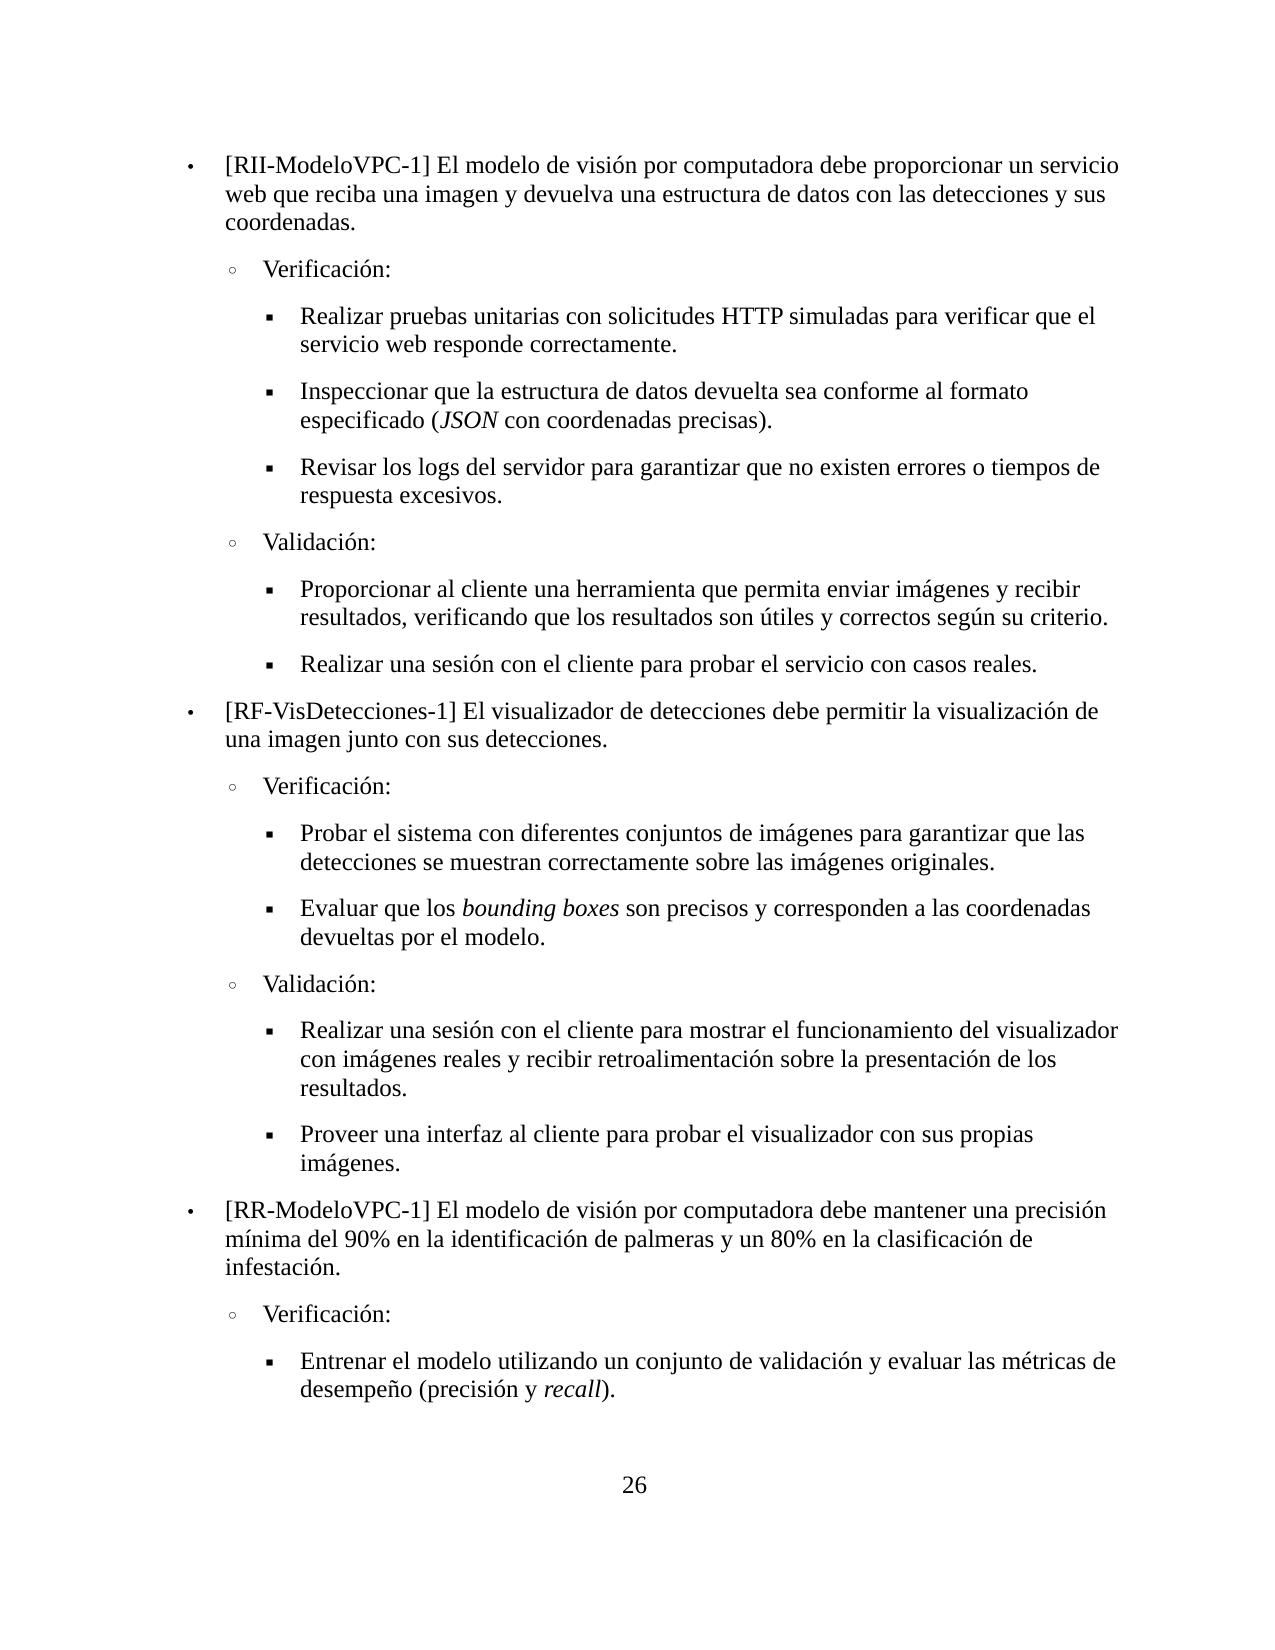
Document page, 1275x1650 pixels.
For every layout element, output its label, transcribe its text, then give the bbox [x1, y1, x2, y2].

list Proporcionar al cliente una herramienta que permita enviar imágenes y recibir resultados, verificando que los resultados son útiles y correctos según su criterio. [262, 574, 1125, 631]
list Verificación: [225, 254, 1125, 283]
list [RF-VisDetecciones-1] El visualizador de detecciones debe permitir la visualización de una imagen junto con sus detecciones. [187, 696, 1125, 753]
list Realizar pruebas unitarias con solicitudes HTTP simuladas para verificar que el servicio web responde correctamente. [262, 301, 1125, 358]
list Realizar una sesión con el cliente para probar el servicio con casos reales. [262, 649, 1125, 678]
list Probar el sistema con diferentes conjuntos de imágenes para garantizar que las detecciones se muestran correctamente sobre las imágenes originales. [262, 818, 1125, 875]
list Validación: [225, 527, 1125, 556]
list Revisar los logs del servidor para garantizar que no existen errores o tiempos de respuesta excesivos. [262, 452, 1125, 509]
list Realizar una sesión con el cliente para mostrar el funcionamiento del visualizador con imágenes reales y recibir retroalimentación sobre la presentación de los resultados. [262, 1015, 1125, 1102]
list Verificación: [225, 771, 1125, 800]
list [RII-ModeloVPC-1] El modelo de visión por computadora debe proporcionar un servicio web que reciba una imagen y devuelva una estructura de datos con las detecciones y sus coordenadas. [187, 150, 1125, 236]
list Proveer una interfaz al cliente para probar el visualizador con sus propias imágenes. [262, 1119, 1125, 1177]
list Verificación: [225, 1299, 1125, 1328]
list Validación: [225, 969, 1125, 997]
list Evaluar que los bounding boxes son precisos y corresponden a las coordenadas devueltas por el modelo. [262, 893, 1125, 951]
list [RR-ModeloVPC-1] El modelo de visión por computadora debe mantener una precisión mínima del 90% en la identificación de palmeras y un 80% en la clasificación de infestación. [187, 1195, 1125, 1281]
list Inspeccionar que la estructura de datos devuelta sea conforme al formato especificado (JSON con coordenadas precisas). [262, 376, 1125, 434]
list Entrenar el modelo utilizando un conjunto de validación y evaluar las métricas de desempeño (precisión y recall). [262, 1346, 1125, 1403]
